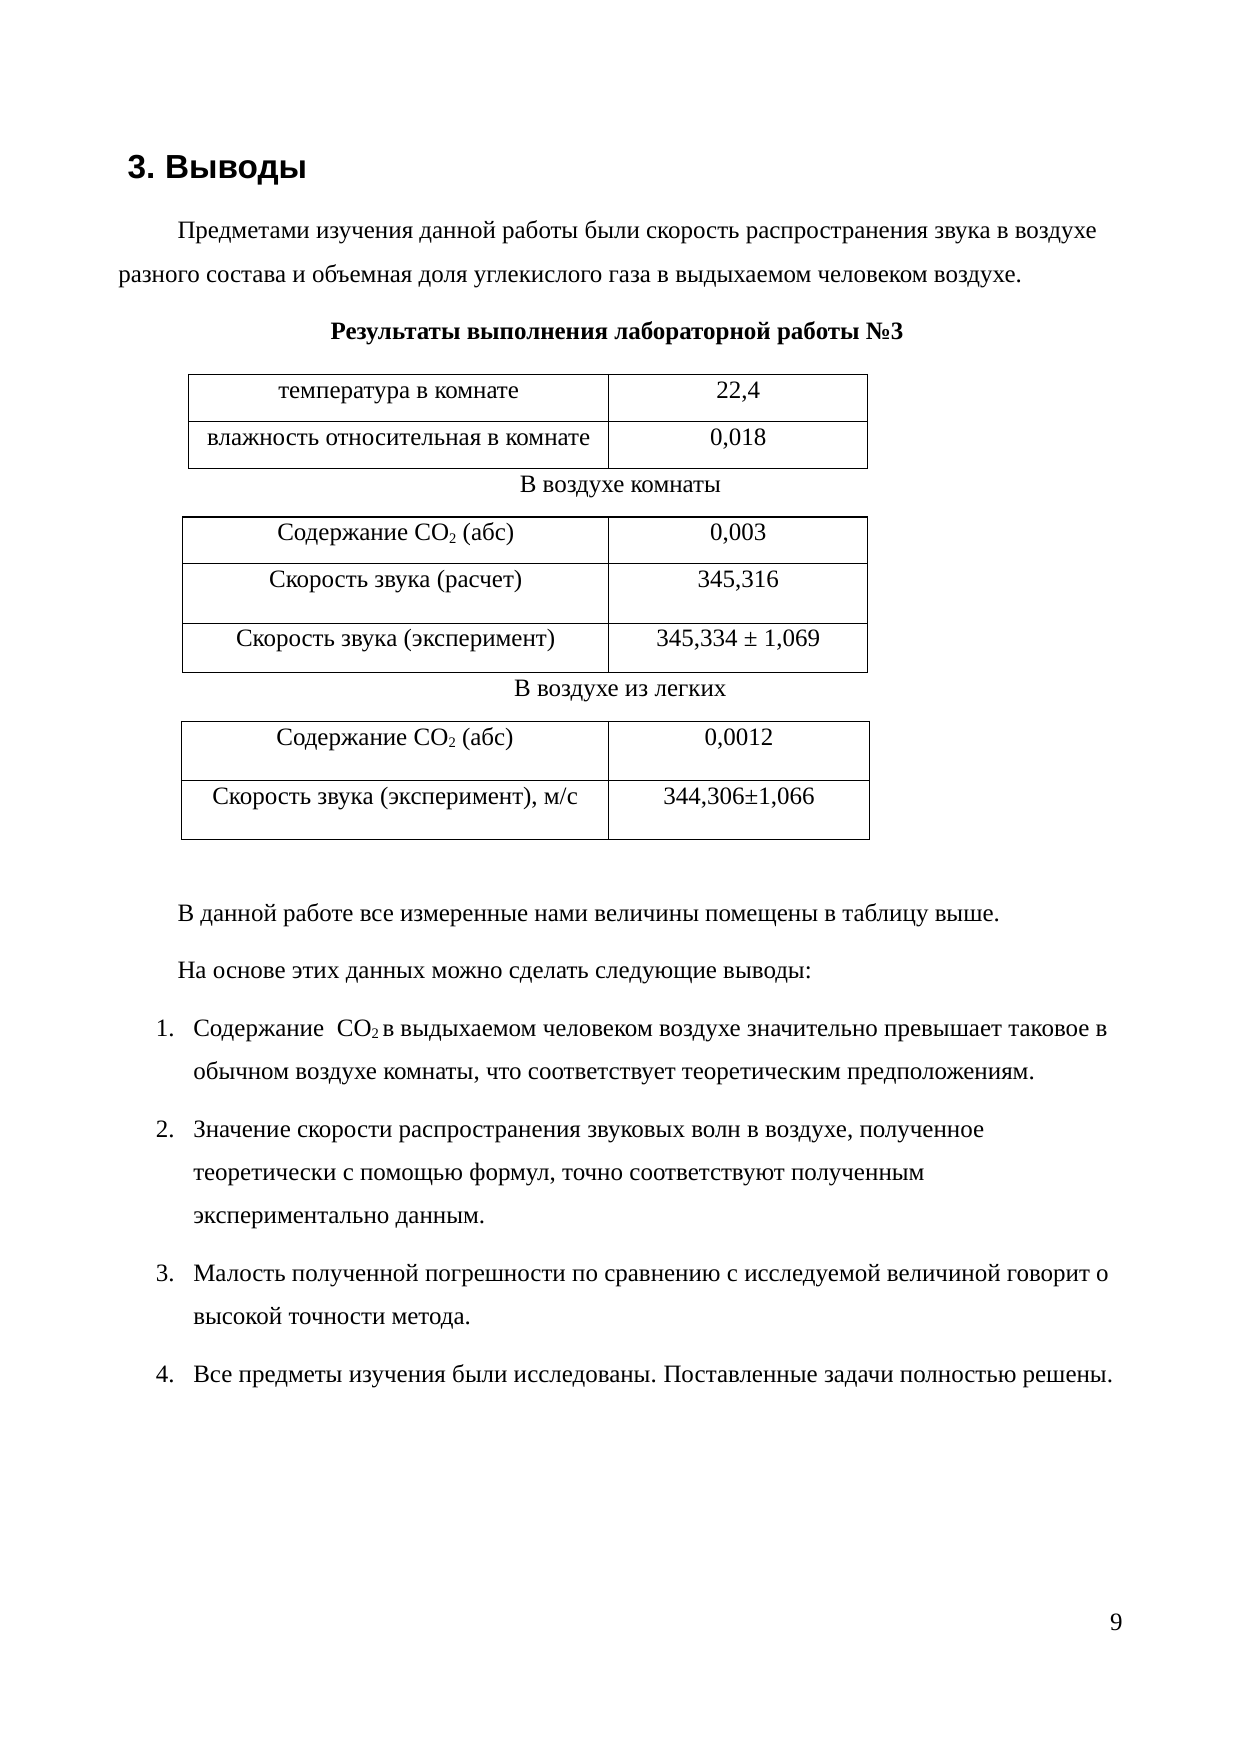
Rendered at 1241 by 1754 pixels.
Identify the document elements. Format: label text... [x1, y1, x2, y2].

list Значение скорости распространения звуковых волн в воздухе, полученное теоретически с помощью формул, точно соответствуют полученным экспериментально данным. [156, 1114, 1122, 1229]
table_cell Скорость звука (эксперимент), м/с [182, 781, 608, 839]
table_cell влажность относительная в комнате [189, 422, 608, 468]
list Малость полученной погрешности по сравнению с исследуемой величиной говорит о высокой точности метода. [156, 1258, 1122, 1330]
list Все предметы изучения были исследованы. Поставленные задачи полностью решены. [156, 1359, 1122, 1387]
subtitle Выводы [118, 148, 1122, 186]
text Результаты выполнения лабораторной работы №3 [118, 316, 1122, 345]
table_header 0,003 [609, 518, 867, 563]
text Предметами изучения данной работы были скорость распространения звука в воздухе разного состава и объемная доля углекислого газа в выдыхаемом человеком воздухе. [118, 216, 1122, 287]
table_header 22,4 [609, 375, 867, 421]
list Содержание СО2 в выдыхаемом человеком воздухе значительно превышает таковое в обычном воздухе комнаты, что соответствует теоретическим предположениям. [156, 1013, 1122, 1085]
table_header температура в комнате [189, 375, 608, 421]
text На основе этих данных можно сделать следующие выводы: [118, 955, 1122, 984]
text В воздухе комнаты [118, 469, 1122, 498]
table_cell 345,334 ± 1,069 [609, 624, 867, 672]
table_cell 0,018 [609, 422, 867, 468]
table_cell 345,316 [609, 564, 867, 622]
text В воздухе из легких [118, 673, 1122, 702]
table_cell Скорость звука (эксперимент) [183, 624, 608, 672]
table_header 0,0012 [609, 722, 869, 780]
table_header Содержание СО2 (абс) [182, 722, 608, 780]
table_cell 344,306±1,066 [609, 781, 869, 839]
table_header Содержание СО2 (абс) [183, 518, 608, 563]
table_cell Скорость звука (расчет) [183, 564, 608, 622]
text В данной работе все измеренные нами величины помещены в таблицу выше. [118, 898, 1122, 926]
